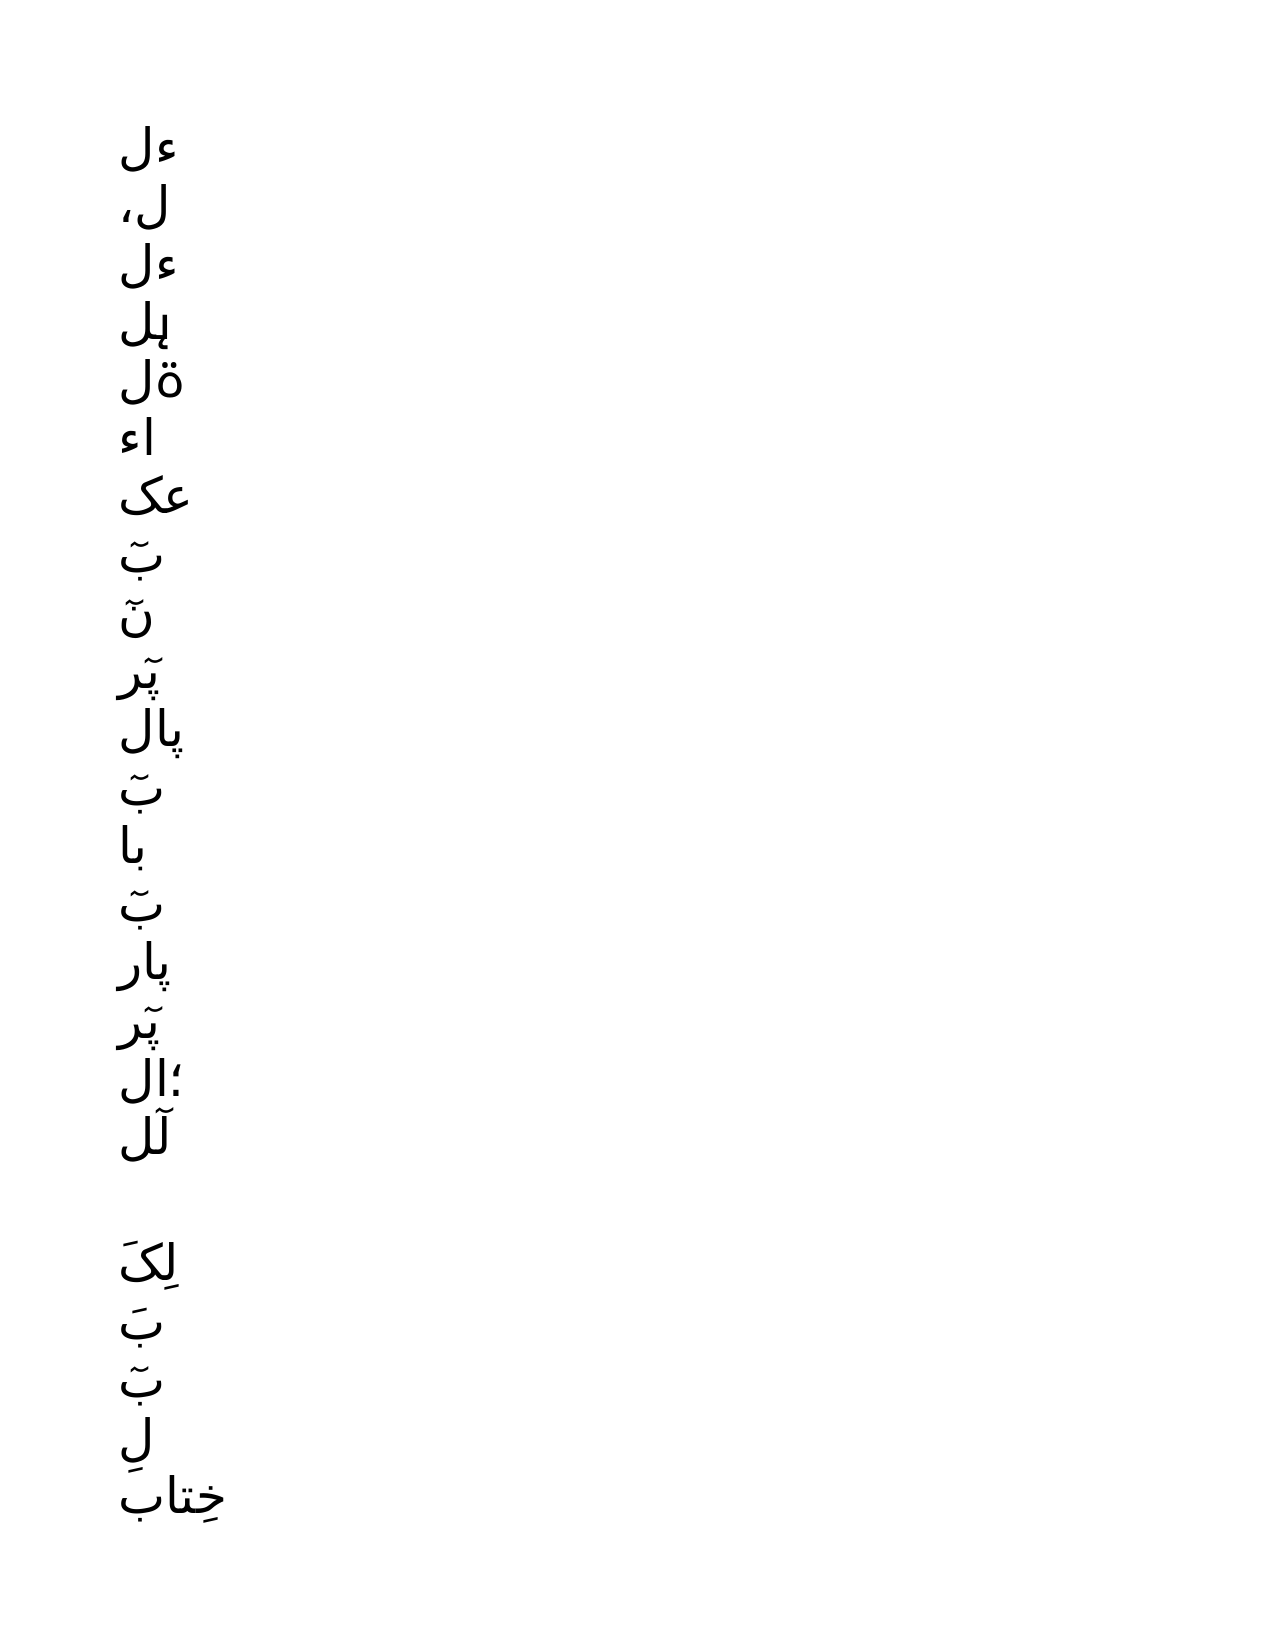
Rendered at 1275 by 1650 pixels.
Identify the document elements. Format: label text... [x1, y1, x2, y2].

text ءل [118, 234, 1157, 293]
text ۃل [118, 351, 1157, 409]
text بٓ [118, 759, 1157, 817]
text عک [118, 467, 1157, 526]
text لٓل [118, 1108, 1157, 1166]
text بٓ [118, 526, 1157, 584]
text بَ [118, 1293, 1157, 1351]
text ہل [118, 293, 1157, 351]
text پٓر [118, 642, 1157, 700]
text با [118, 817, 1157, 875]
text بٓ [118, 875, 1157, 933]
text اء [118, 409, 1157, 467]
text نٓ [118, 584, 1157, 642]
text پار [118, 933, 1157, 992]
text ،ل [118, 176, 1157, 234]
text لِ [118, 1409, 1157, 1467]
text پٓر [118, 992, 1157, 1050]
text پال [118, 700, 1157, 759]
text ؛ال [118, 1050, 1157, 1108]
text ءل [118, 118, 1157, 176]
text بٓ [118, 1351, 1157, 1409]
text لِکَ [118, 1234, 1157, 1293]
text خِتاب [118, 1467, 1157, 1526]
